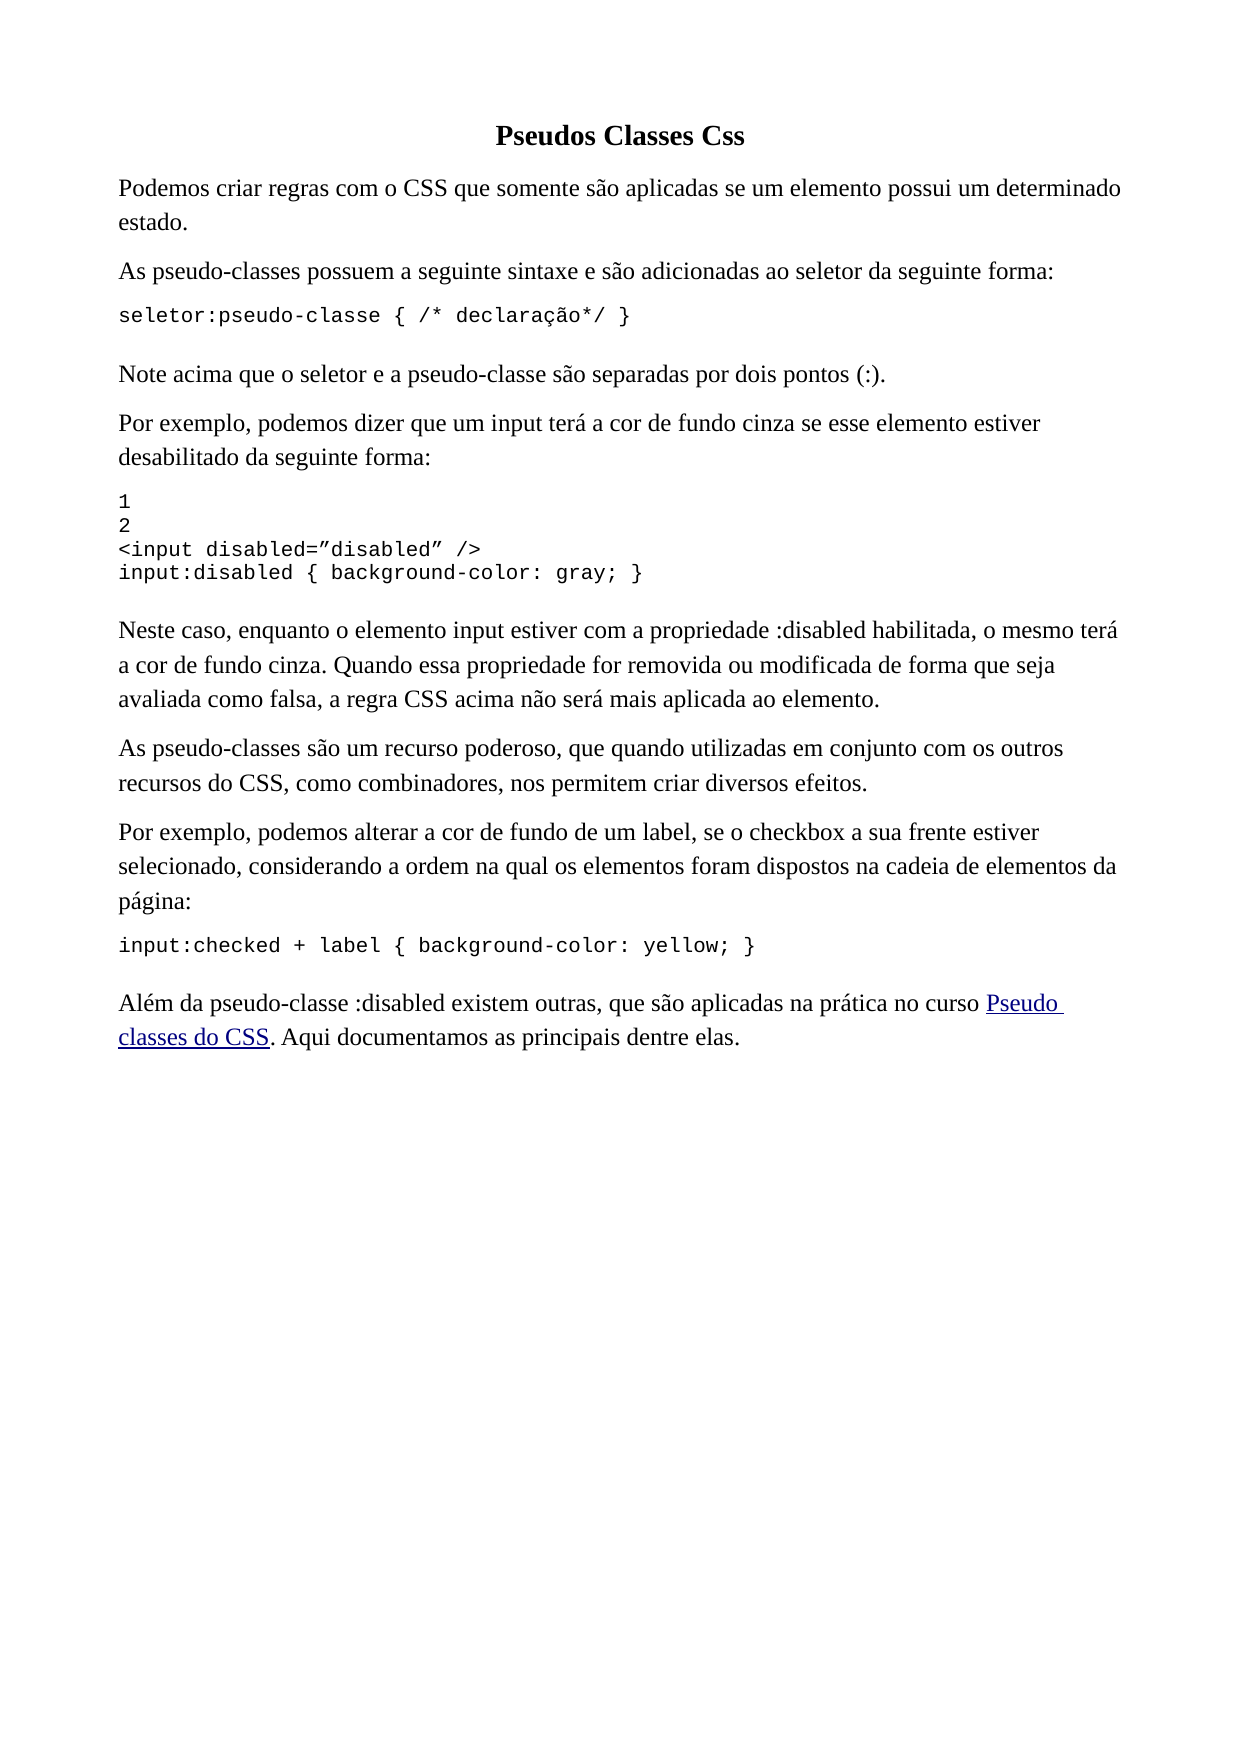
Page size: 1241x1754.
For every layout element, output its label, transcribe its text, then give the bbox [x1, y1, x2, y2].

text As pseudo-classes são um recurso poderoso, que quando utilizadas em conjunto com os outros recursos do CSS, como combinadores, nos permitem criar diversos efeitos. [118, 733, 1122, 797]
text Por exemplo, podemos dizer que um input terá a cor de fundo cinza se esse elemento estiver desabilitado da seguinte forma: [118, 408, 1122, 471]
text input:disabled { background-color: gray; } [118, 562, 1122, 586]
text <input disabled=”disabled” /> [118, 538, 1122, 562]
text Note acima que o seletor e a pseudo-classe são separadas por dois pontos (:). [118, 359, 1122, 387]
text Pseudos Classes Css [118, 118, 1122, 152]
text Além da pseudo-classe :disabled existem outras, que são aplicadas na prática no curso Pseudo classes do CSS. Aqui documentamos as principais dentre elas. [118, 988, 1122, 1051]
text 1 [118, 491, 1122, 515]
text input:checked + label { background-color: yellow; } [118, 935, 1122, 958]
text Neste caso, enquanto o elemento input estiver com a propriedade :disabled habilitada, o mesmo terá a cor de fundo cinza. Quando essa propriedade for removida ou modificada de forma que seja avaliada como falsa, a regra CSS acima não será mais aplicada ao elemento. [118, 615, 1122, 713]
text 2 [118, 515, 1122, 538]
text As pseudo-classes possuem a seguinte sintaxe e são adicionadas ao seletor da seguinte forma: [118, 256, 1122, 285]
text Podemos criar regras com o CSS que somente são aplicadas se um elemento possui um determinado estado. [118, 173, 1122, 236]
text Por exemplo, podemos alterar a cor de fundo de um label, se o checkbox a sua frente estiver selecionado, considerando a ordem na qual os elementos foram dispostos na cadeia de elementos da página: [118, 817, 1122, 914]
text seletor:pseudo-classe { /* declaração*/ } [118, 306, 1122, 329]
